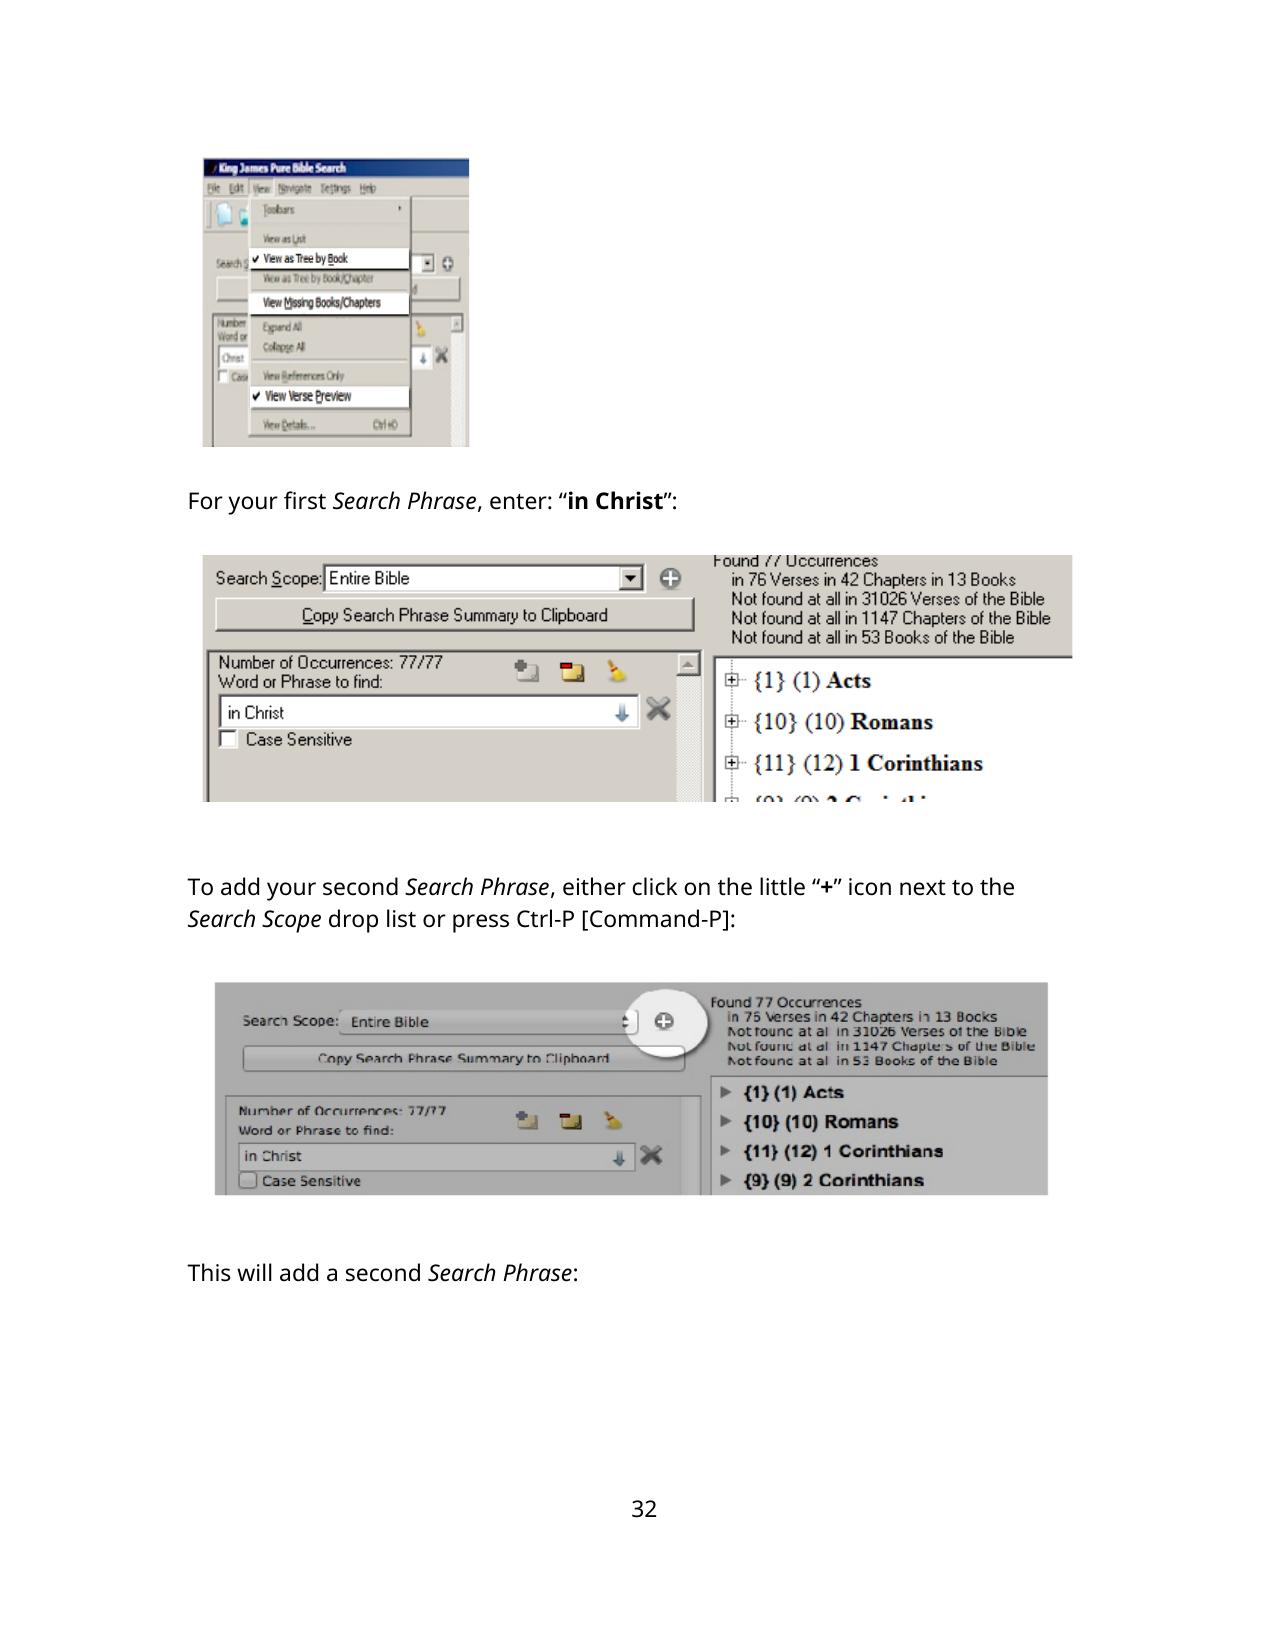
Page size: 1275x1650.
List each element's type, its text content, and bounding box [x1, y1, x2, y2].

picture [202, 157, 470, 447]
picture [202, 555, 1073, 802]
text To add your second Search Phrase, either click on the little “+” icon next to the Search Scope drop list or press Ctrl-P [Command-P]: [187, 871, 1087, 934]
picture [202, 972, 1073, 1219]
text This will add a second Search Phrase: [187, 1257, 1087, 1288]
text For your first Search Phrase, enter: “in Christ”: [187, 485, 1087, 517]
